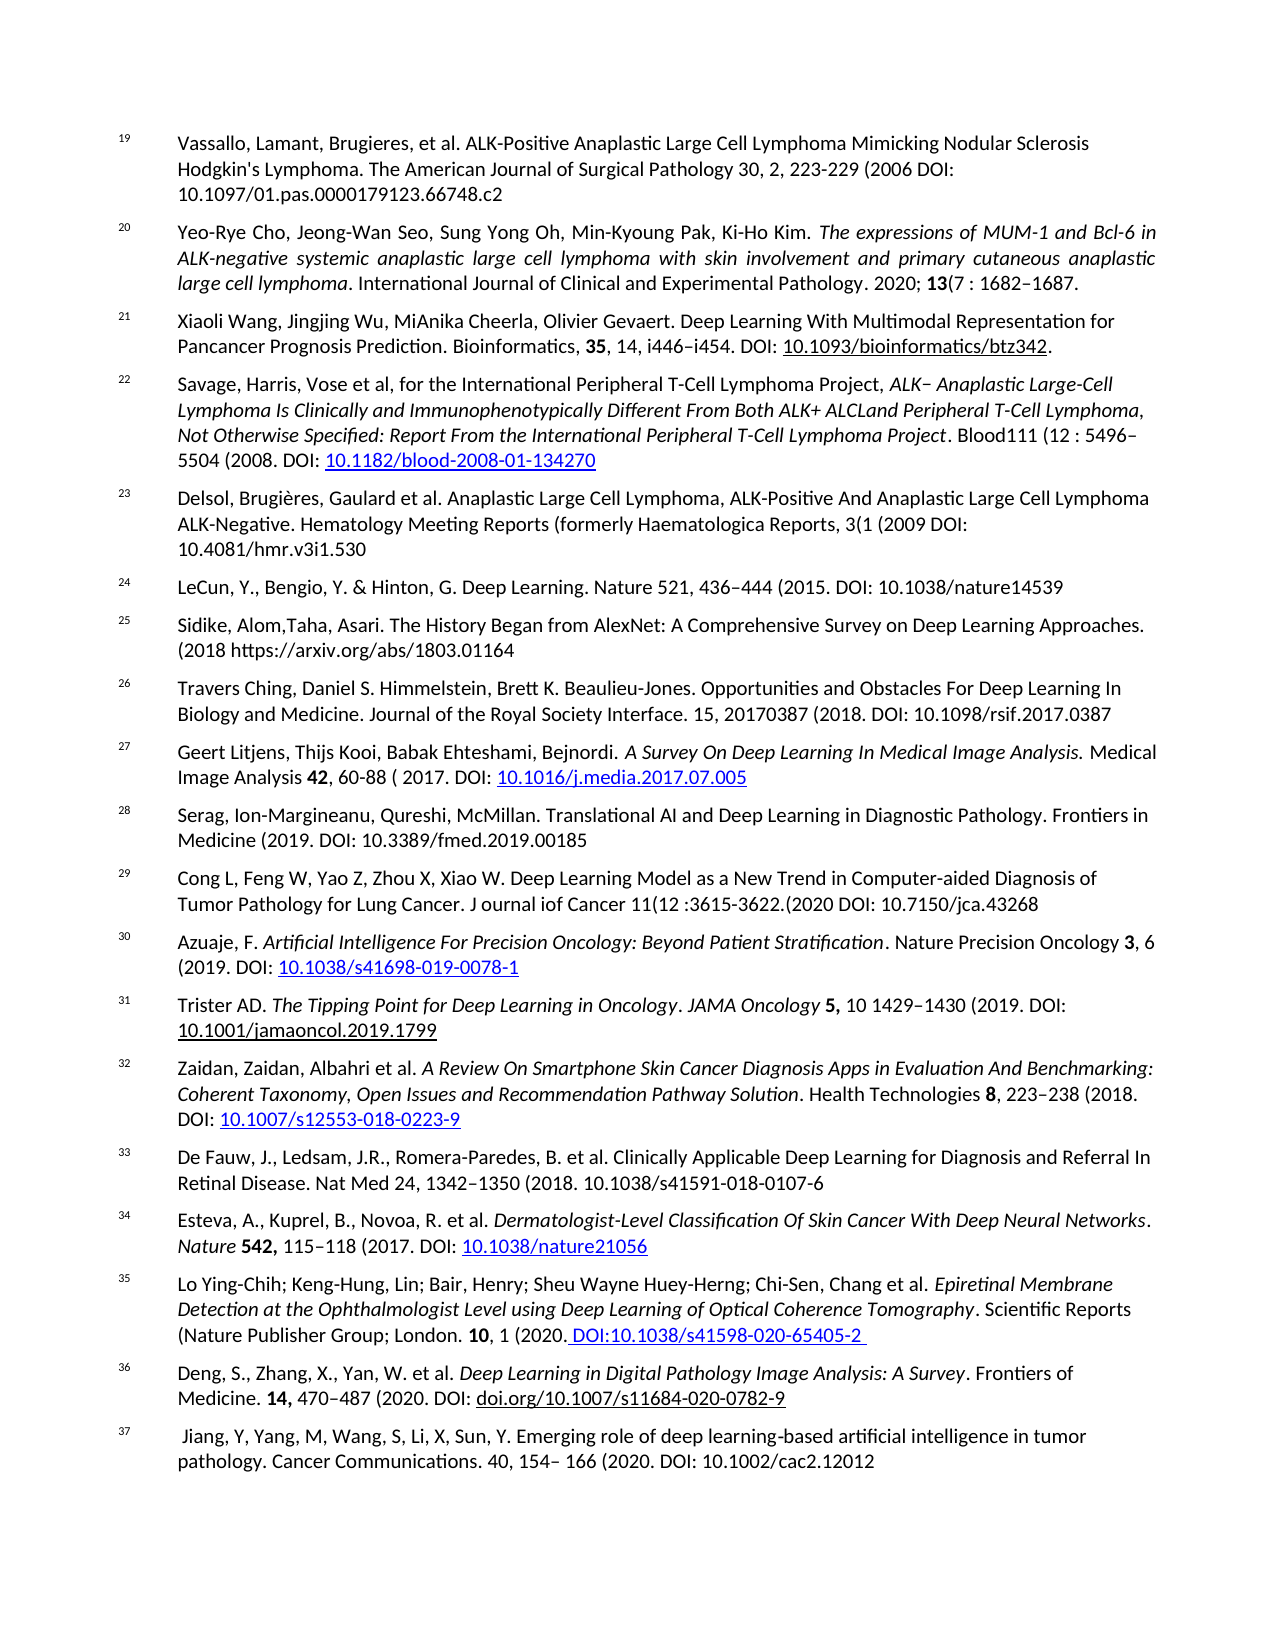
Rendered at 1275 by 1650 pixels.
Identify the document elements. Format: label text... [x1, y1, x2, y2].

text Jiang, Y, Yang, M, Wang, S, Li, X, Sun, Y. Emerging role of deep learning‐based artificial intelligence in tumor pathology. Cancer Communications. 40, 154– 166 (2020. DOI: 10.1002/cac2.12012 [118, 1423, 1157, 1474]
text Sidike, Alom,Taha, Asari. The History Began from AlexNet: A Comprehensive Survey on Deep Learning Approaches. (2018 https://arxiv.org/abs/1803.01164 [118, 612, 1157, 663]
text Lo Ying-Chih; Keng-Hung, Lin; Bair, Henry; Sheu Wayne Huey-Herng; Chi-Sen, Chang et al. Epiretinal Membrane Detection at the Ophthalmologist Level using Deep Learning of Optical Coherence Tomography. Scientific Reports (Nature Publisher Group; London. 10, 1 (2020. DOI:10.1038/s41598-020-65405-2 [118, 1271, 1157, 1347]
text Yeo-Rye Cho, Jeong-Wan Seo, Sung Yong Oh, Min-Kyoung Pak, Ki-Ho Kim. The expressions of MUM-1 and Bcl-6 in ALK-negative systemic anaplastic large cell lymphoma with skin involvement and primary cutaneous anaplastic large cell lymphoma. International Journal of Clinical and Experimental Pathology. 2020; 13(7 : 1682–1687. [118, 219, 1157, 296]
text Deng, S., Zhang, X., Yan, W. et al. Deep Learning in Digital Pathology Image Analysis: A Survey. Frontiers of Medicine. 14, 470–487 (2020. DOI: doi.org/10.1007/s11684-020-0782-9 [118, 1360, 1157, 1411]
text Zaidan, Zaidan, Albahri et al. A Review On Smartphone Skin Cancer Diagnosis Apps in Evaluation And Benchmarking: Coherent Taxonomy, Open Issues and Recommendation Pathway Solution. Health Technologies 8, 223–238 (2018. DOI: 10.1007/s12553-018-0223-9 [118, 1056, 1157, 1132]
text Savage, Harris, Vose et al, for the International Peripheral T-Cell Lymphoma Project, ALK− Anaplastic Large-Cell Lymphoma Is Clinically and Immunophenotypically Different From Both ALK+ ALCLand Peripheral T-Cell Lymphoma, Not Otherwise Specified: Report From the International Peripheral T-Cell Lymphoma Project. Blood111 (12 : 5496–5504 (2008. DOI: 10.1182/blood-2008-01-134270 [118, 371, 1157, 473]
text Esteva, A., Kuprel, B., Novoa, R. et al. Dermatologist-Level Classification Of Skin Cancer With Deep Neural Networks. Nature 542, 115–118 (2017. DOI: 10.1038/nature21056 [118, 1208, 1157, 1258]
text Delsol, Brugières, Gaulard et al. Anaplastic Large Cell Lymphoma, ALK-Positive And Anaplastic Large Cell Lymphoma ALK-Negative. Hematology Meeting Reports (formerly Haematologica Reports, 3(1 (2009 DOI: 10.4081/hmr.v3i1.530 [118, 486, 1157, 562]
text Xiaoli Wang, Jingjing Wu, MiAnika Cheerla, Olivier Gevaert. Deep Learning With Multimodal Representation for Pancancer Prognosis Prediction. Bioinformatics, 35, 14, i446–i454. DOI: 10.1093/bioinformatics/btz342. [118, 308, 1157, 359]
text Trister AD. The Tipping Point for Deep Learning in Oncology. JAMA Oncology 5, 10 1429–1430 (2019. DOI: 10.1001/jamaoncol.2019.1799 [118, 992, 1157, 1043]
text De Fauw, J., Ledsam, J.R., Romera-Paredes, B. et al. Clinically Applicable Deep Learning for Diagnosis and Referral In Retinal Disease. Nat Med 24, 1342–1350 (2018. 10.1038/s41591-018-0107-6 [118, 1144, 1157, 1195]
text Serag, Ion-Margineanu, Qureshi, McMillan. Translational AI and Deep Learning in Diagnostic Pathology. Frontiers in Medicine (2019. DOI: 10.3389/fmed.2019.00185 [118, 802, 1157, 853]
text Vassallo, Lamant, Brugieres, et al. ALK-Positive Anaplastic Large Cell Lymphoma Mimicking Nodular Sclerosis Hodgkin's Lymphoma. The American Journal of Surgical Pathology 30, 2, 223-229 (2006 DOI: 10.1097/01.pas.0000179123.66748.c2 [118, 131, 1157, 207]
text Cong L, Feng W, Yao Z, Zhou X, Xiao W. Deep Learning Model as a New Trend in Computer-aided Diagnosis of Tumor Pathology for Lung Cancer. J ournal iof Cancer 11(12 :3615-3622.(2020 DOI: 10.7150/jca.43268 [118, 866, 1157, 916]
text Travers Ching, Daniel S. Himmelstein, Brett K. Beaulieu-Jones. Opportunities and Obstacles For Deep Learning In Biology and Medicine. Journal of the Royal Society Interface. 15, 20170387 (2018. DOI: 10.1098/rsif.2017.0387 [118, 676, 1157, 726]
text LeCun, Y., Bengio, Y. & Hinton, G. Deep Learning. Nature 521, 436–444 (2015. DOI: 10.1038/nature14539 [118, 574, 1157, 600]
text Azuaje, F. Artificial Intelligence For Precision Oncology: Beyond Patient Stratification. Nature Precision Oncology 3, 6 (2019. DOI: 10.1038/s41698-019-0078-1 [118, 929, 1157, 980]
text Geert Litjens, Thijs Kooi, Babak Ehteshami, Bejnordi. A Survey On Deep Learning In Medical Image Analysis. Medical Image Analysis 42, 60-88 ( 2017. DOI: 10.1016/j.media.2017.07.005 [118, 739, 1157, 790]
